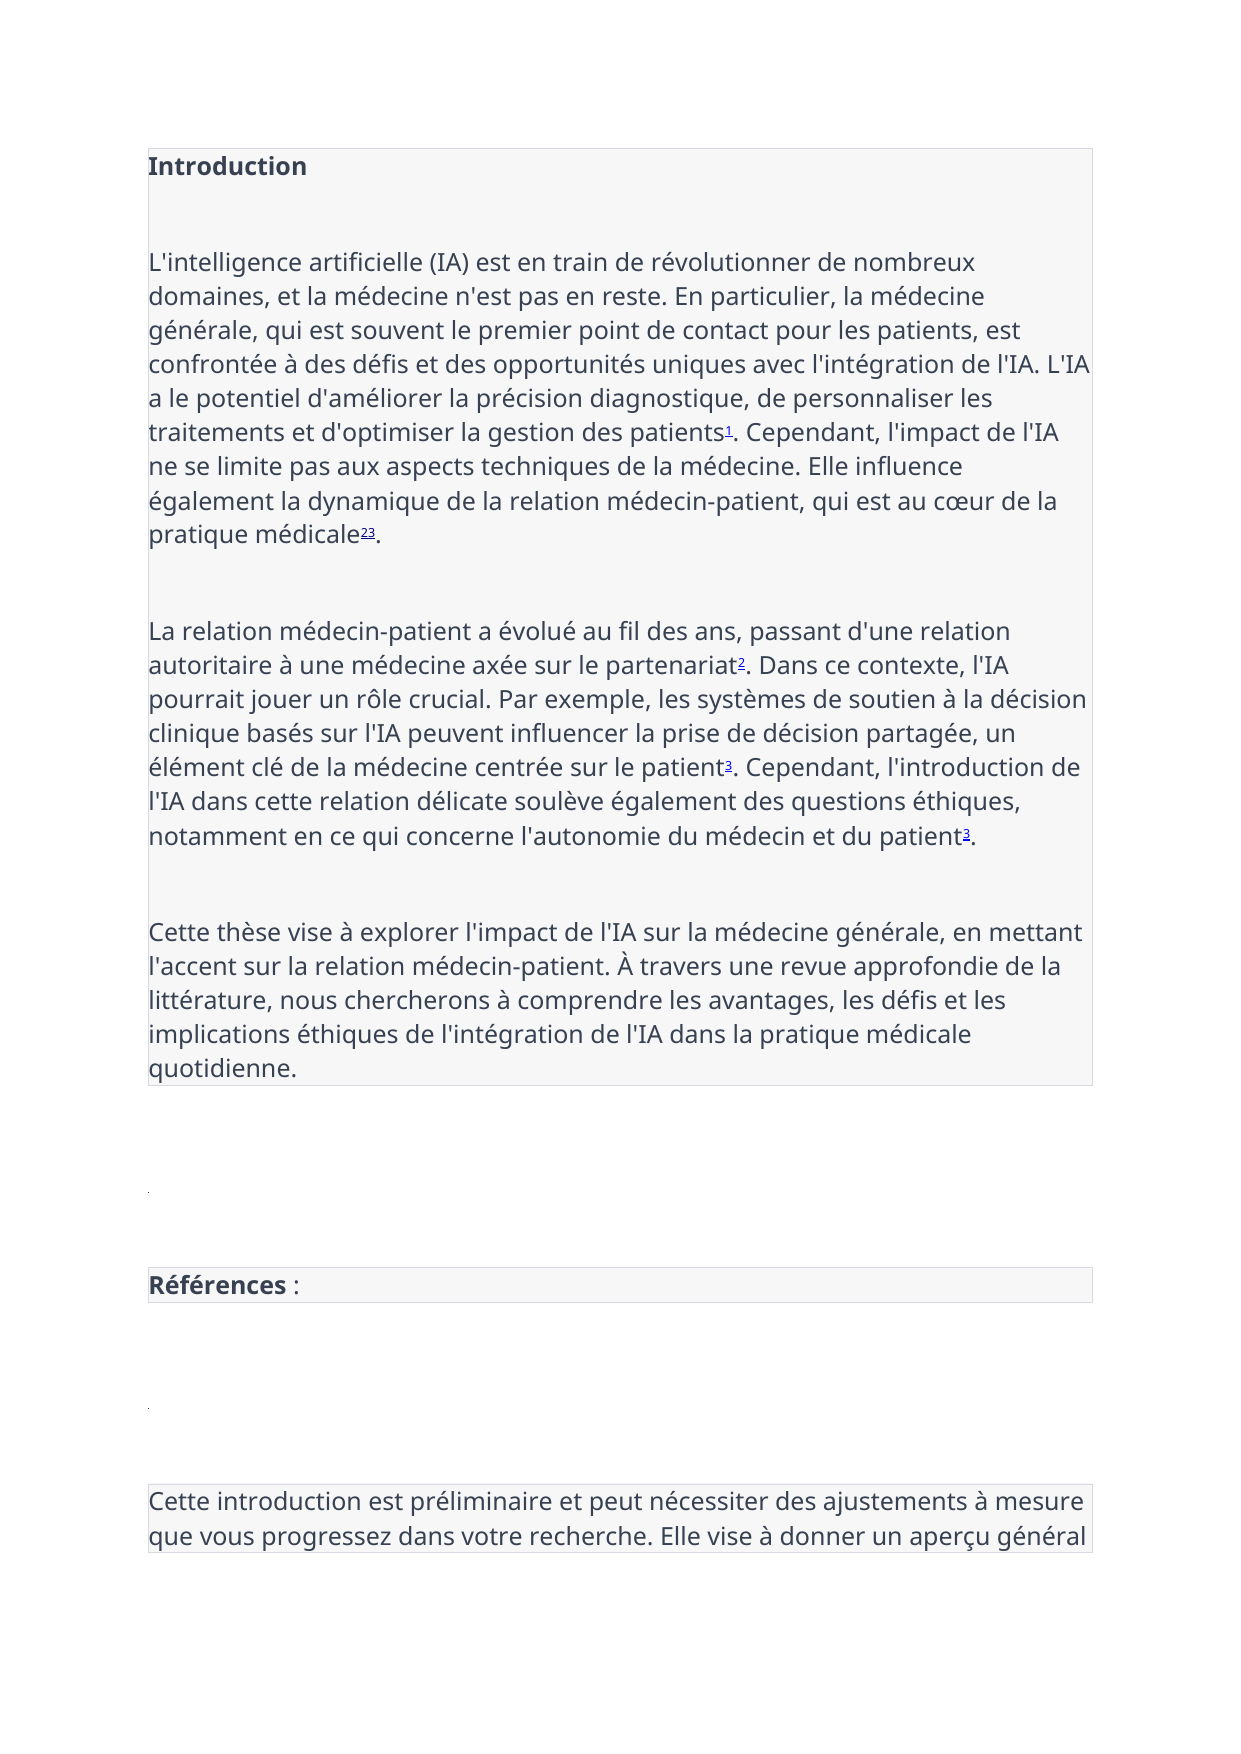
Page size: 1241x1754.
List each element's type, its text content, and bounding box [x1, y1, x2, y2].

text Introduction [149, 149, 1092, 182]
text La relation médecin-patient a évolué au fil des ans, passant d'une relation autoritaire à une médecine axée sur le partenariat2. Dans ce contexte, l'IA pourrait jouer un rôle crucial. Par exemple, les systèmes de soutien à la décision clinique basés sur l'IA peuvent influencer la prise de décision partagée, un élément clé de la médecine centrée sur le patient3. Cependant, l'introduction de l'IA dans cette relation délicate soulève également des questions éthiques, notamment en ce qui concerne l'autonomie du médecin et du patient3. [149, 613, 1092, 852]
text Cette introduction est préliminaire et peut nécessiter des ajustements à mesure que vous progressez dans votre recherche. Elle vise à donner un aperçu général [149, 1485, 1092, 1552]
text L'intelligence artificielle (IA) est en train de révolutionner de nombreux domaines, et la médecine n'est pas en reste. En particulier, la médecine générale, qui est souvent le premier point de contact pour les patients, est confrontée à des défis et des opportunités uniques avec l'intégration de l'IA. L'IA a le potentiel d'améliorer la précision diagnostique, de personnaliser les traitements et d'optimiser la gestion des patients1. Cependant, l'impact de l'IA ne se limite pas aux aspects techniques de la médecine. Elle influence également la dynamique de la relation médecin-patient, qui est au cœur de la pratique médicale23. [149, 244, 1092, 551]
text Références : [149, 1268, 1092, 1302]
text Cette thèse vise à explorer l'impact de l'IA sur la médecine générale, en mettant l'accent sur la relation médecin-patient. À travers une revue approfondie de la littérature, nous chercherons à comprendre les avantages, les défis et les implications éthiques de l'intégration de l'IA dans la pratique médicale quotidienne. [149, 914, 1092, 1085]
